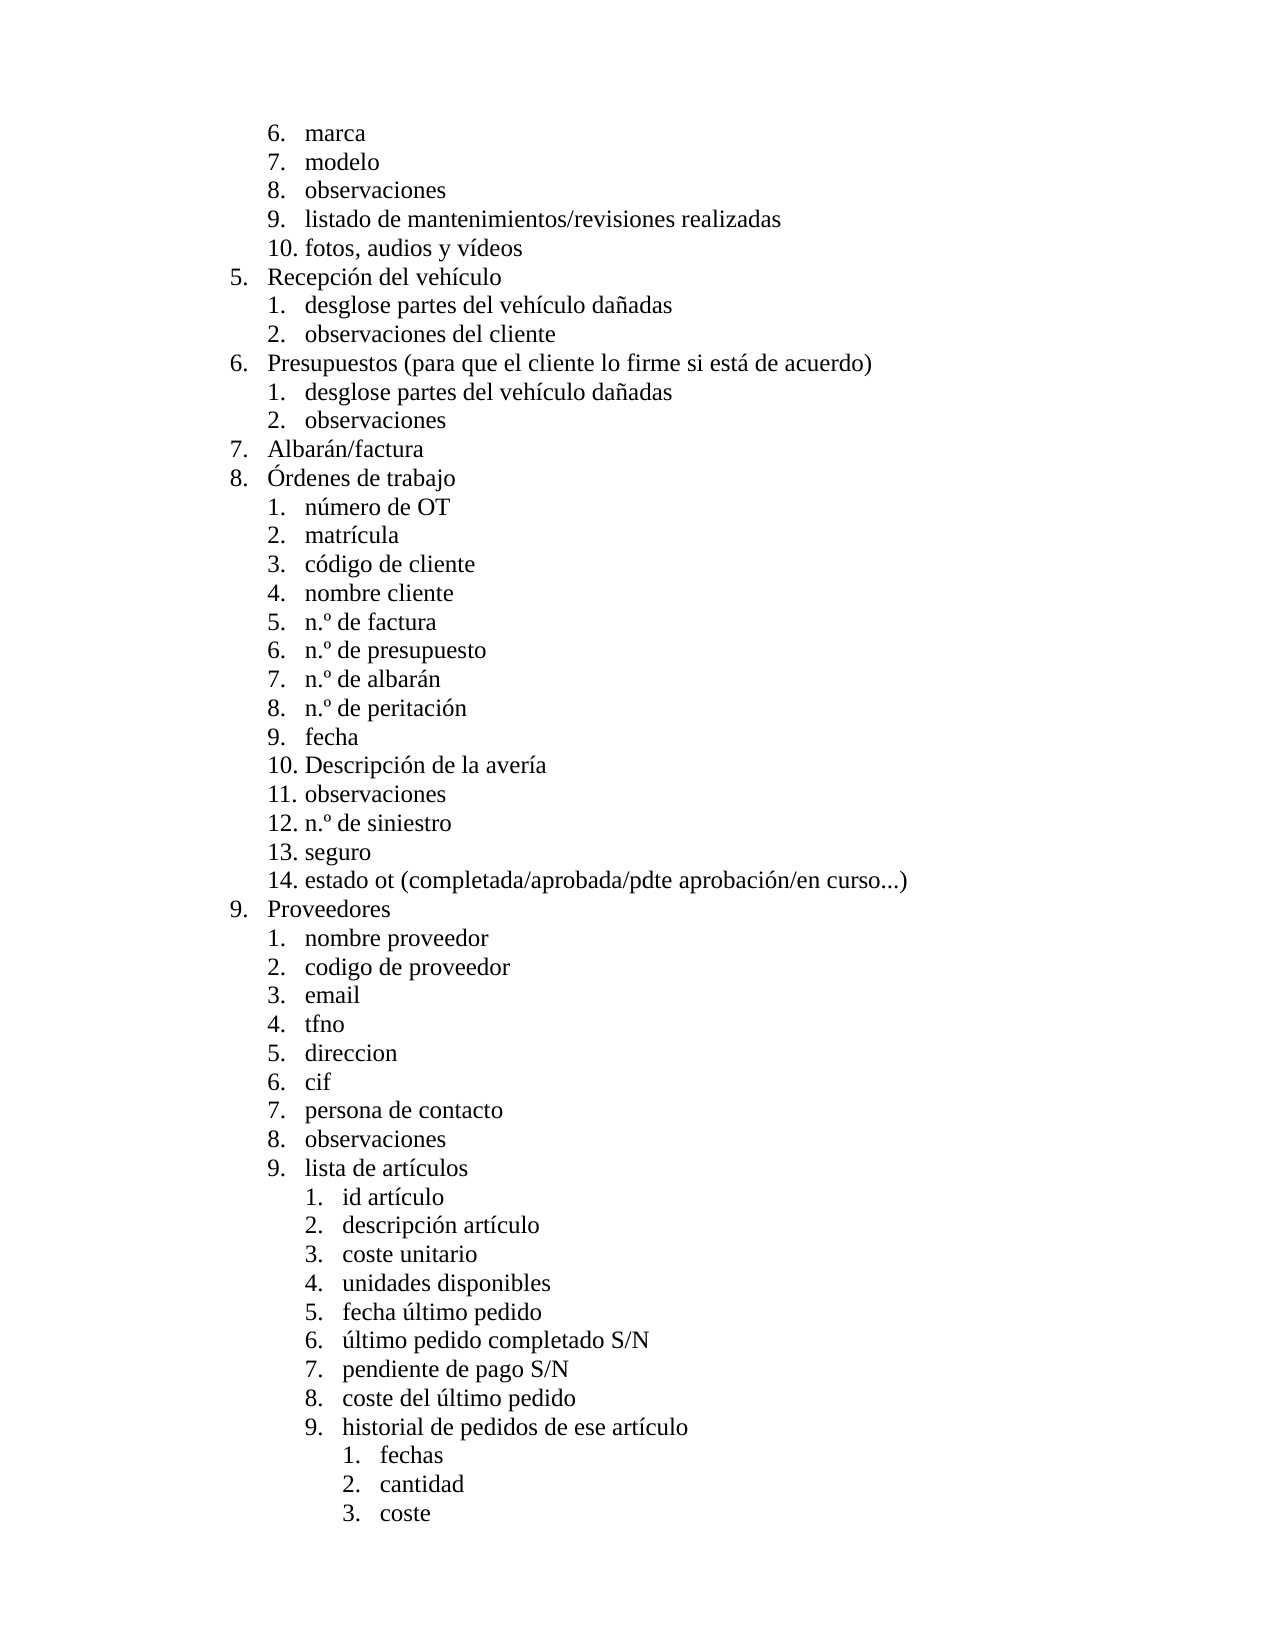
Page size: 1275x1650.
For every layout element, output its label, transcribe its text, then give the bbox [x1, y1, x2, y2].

list fecha [267, 722, 1157, 751]
list pendiente de pago S/N [304, 1354, 1157, 1383]
list n.º de siniestro [267, 808, 1157, 837]
list seguro [267, 837, 1157, 866]
list email [267, 981, 1157, 1009]
list persona de contacto [267, 1096, 1157, 1124]
list Recepción del vehículo [229, 262, 1157, 291]
list n.º de factura [267, 607, 1157, 636]
list nombre cliente [267, 578, 1157, 607]
list coste [342, 1498, 1157, 1527]
list último pedido completado S/N [304, 1326, 1157, 1354]
list observaciones del cliente [267, 319, 1157, 348]
list direccion [267, 1038, 1157, 1067]
list modelo [267, 147, 1157, 176]
list fechas [342, 1441, 1157, 1469]
list estado ot (completada/aprobada/pdte aprobación/en curso...) [267, 866, 1157, 894]
list fecha último pedido [304, 1297, 1157, 1326]
list n.º de presupuesto [267, 636, 1157, 664]
list Presupuestos (para que el cliente lo firme si está de acuerdo) [229, 348, 1157, 377]
list tfno [267, 1009, 1157, 1038]
list n.º de peritación [267, 693, 1157, 722]
list cif [267, 1067, 1157, 1096]
list Albarán/factura [229, 434, 1157, 463]
list fotos, audios y vídeos [267, 233, 1157, 262]
list n.º de albarán [267, 664, 1157, 693]
list Descripción de la avería [267, 751, 1157, 779]
list codigo de proveedor [267, 952, 1157, 981]
list unidades disponibles [304, 1268, 1157, 1297]
list coste del último pedido [304, 1383, 1157, 1412]
list código de cliente [267, 549, 1157, 578]
list historial de pedidos de ese artículo [304, 1412, 1157, 1441]
list desglose partes del vehículo dañadas [267, 291, 1157, 319]
list marca [267, 118, 1157, 147]
list Proveedores [229, 894, 1157, 923]
list cantidad [342, 1469, 1157, 1498]
list matrícula [267, 521, 1157, 549]
list observaciones [267, 406, 1157, 434]
list observaciones [267, 779, 1157, 808]
list nombre proveedor [267, 923, 1157, 952]
list número de OT [267, 492, 1157, 521]
list desglose partes del vehículo dañadas [267, 377, 1157, 406]
list observaciones [267, 176, 1157, 204]
list listado de mantenimientos/revisiones realizadas [267, 204, 1157, 233]
list lista de artículos [267, 1153, 1157, 1182]
list observaciones [267, 1124, 1157, 1153]
list id artículo [304, 1182, 1157, 1211]
list descripción artículo [304, 1211, 1157, 1239]
list Órdenes de trabajo [229, 463, 1157, 492]
list coste unitario [304, 1239, 1157, 1268]
